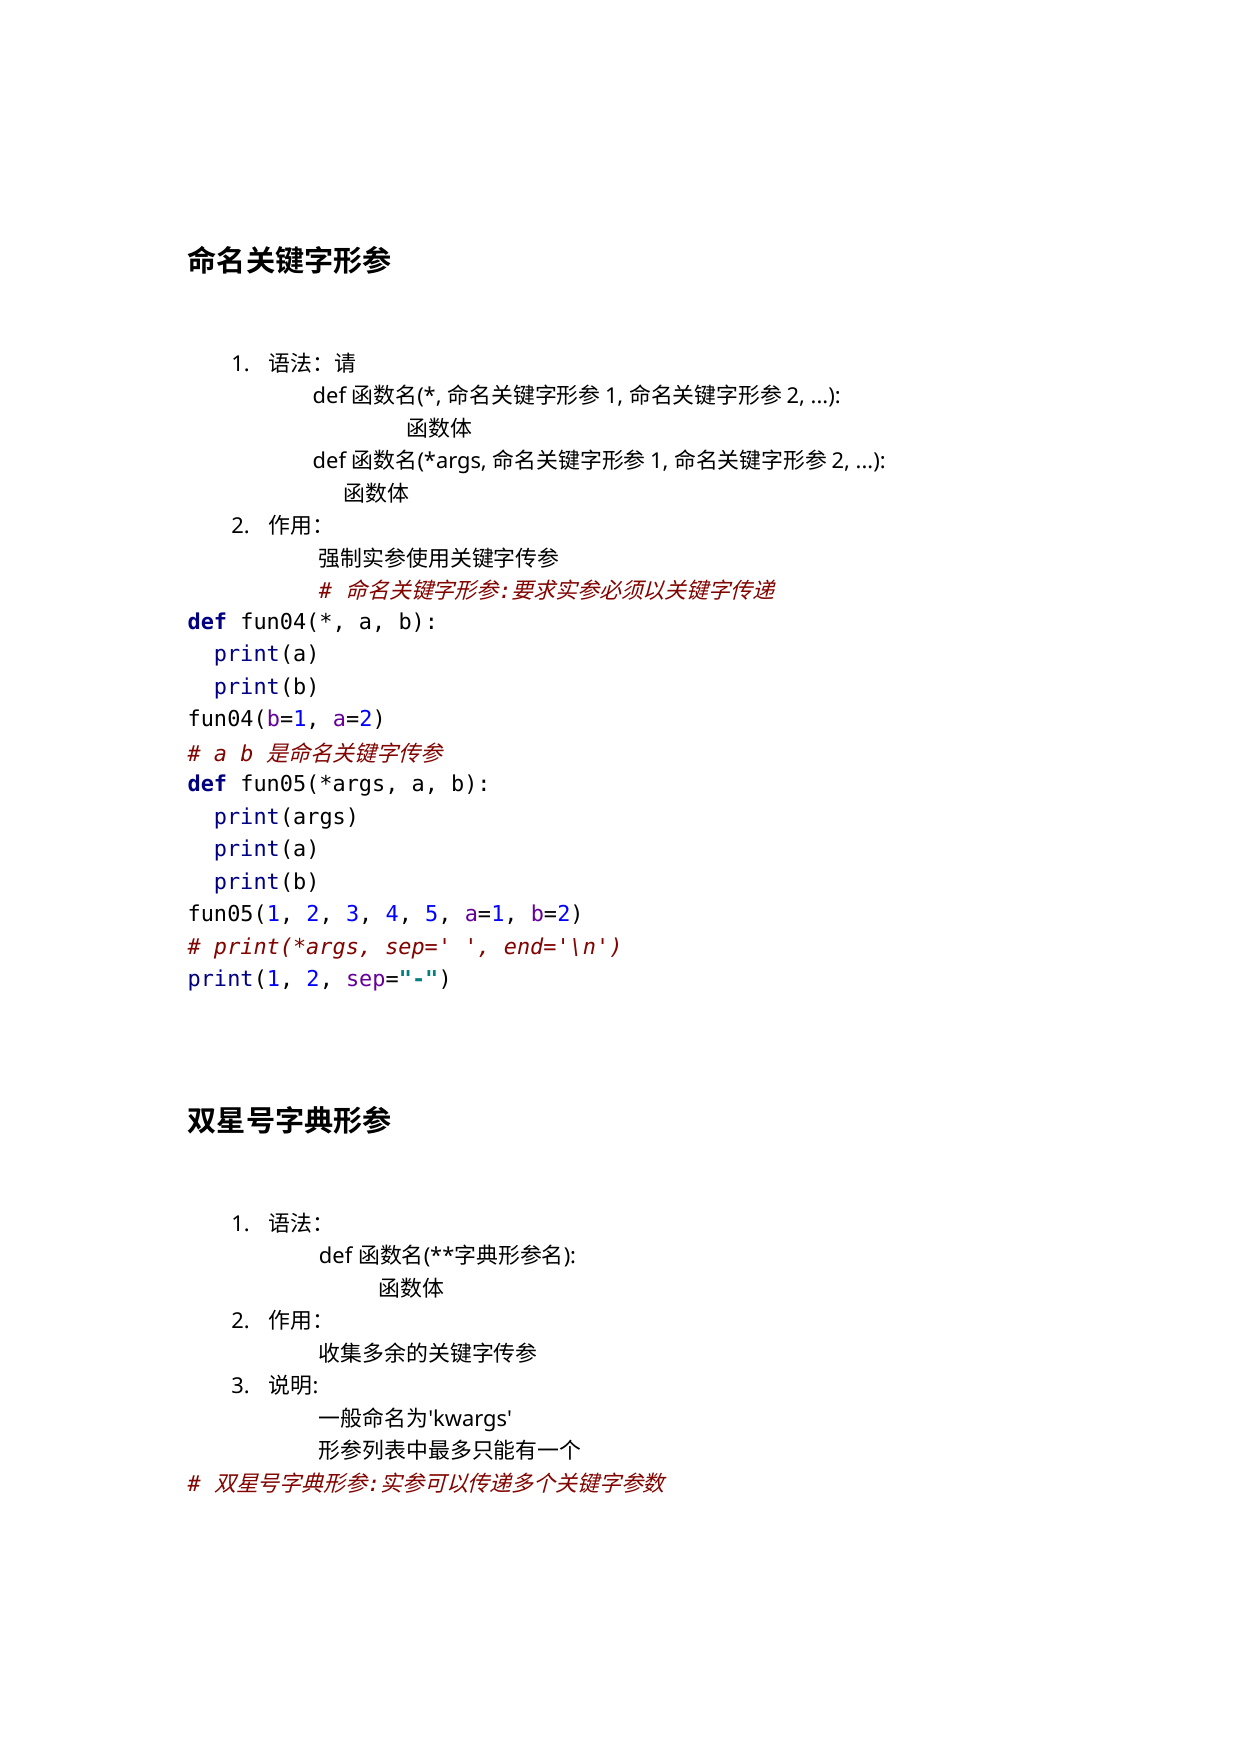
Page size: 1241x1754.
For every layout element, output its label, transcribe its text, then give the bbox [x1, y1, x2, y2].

subtitle 命名关键字形参 [187, 226, 1053, 291]
text # print(*args, sep=' ', end='\n') [187, 930, 1053, 963]
text # 双星号字典形参:实参可以传递多个关键字参数 [187, 1465, 1053, 1498]
text # a b 是命名关键字传参 [187, 735, 1053, 768]
list 说明: [231, 1368, 1053, 1400]
list 一般命名为'kwargs' [319, 1400, 1053, 1433]
list 收集多余的关键字传参 [312, 1335, 1053, 1368]
list 语法：请 [231, 345, 1053, 378]
list 形参列表中最多只能有一个 [319, 1433, 1053, 1465]
text print(args) [187, 800, 1053, 833]
text print(b) [187, 865, 1053, 898]
list 作用： [231, 508, 1053, 540]
list 作用： [231, 1303, 1053, 1335]
text fun04(b=1, a=2) [187, 703, 1053, 735]
text 强制实参使用关键字传参 [275, 540, 1053, 573]
list 语法： [231, 1205, 1053, 1238]
text 函数体 [362, 410, 1053, 443]
subtitle 双星号字典形参 [187, 1086, 1053, 1151]
text # 命名关键字形参:要求实参必须以关键字传递 [275, 573, 1053, 605]
text print(a) [187, 833, 1053, 865]
text fun05(1, 2, 3, 4, 5, a=1, b=2) [187, 898, 1053, 930]
text print(a) [187, 638, 1053, 670]
text def 函数名(**字典形参名): [275, 1238, 1053, 1270]
list 函数体 [291, 1270, 1053, 1303]
text def 函数名(*, 命名关键字形参1, 命名关键字形参2, ...): [269, 378, 1053, 410]
text print(b) [187, 670, 1053, 703]
text print(1, 2, sep="-") [187, 963, 1053, 995]
text def fun05(*args, a, b): [187, 768, 1053, 800]
text def 函数名(*args, 命名关键字形参1, 命名关键字形参2, ...): 函数体 [275, 443, 1053, 508]
text def fun04(*, a, b): [187, 605, 1053, 638]
